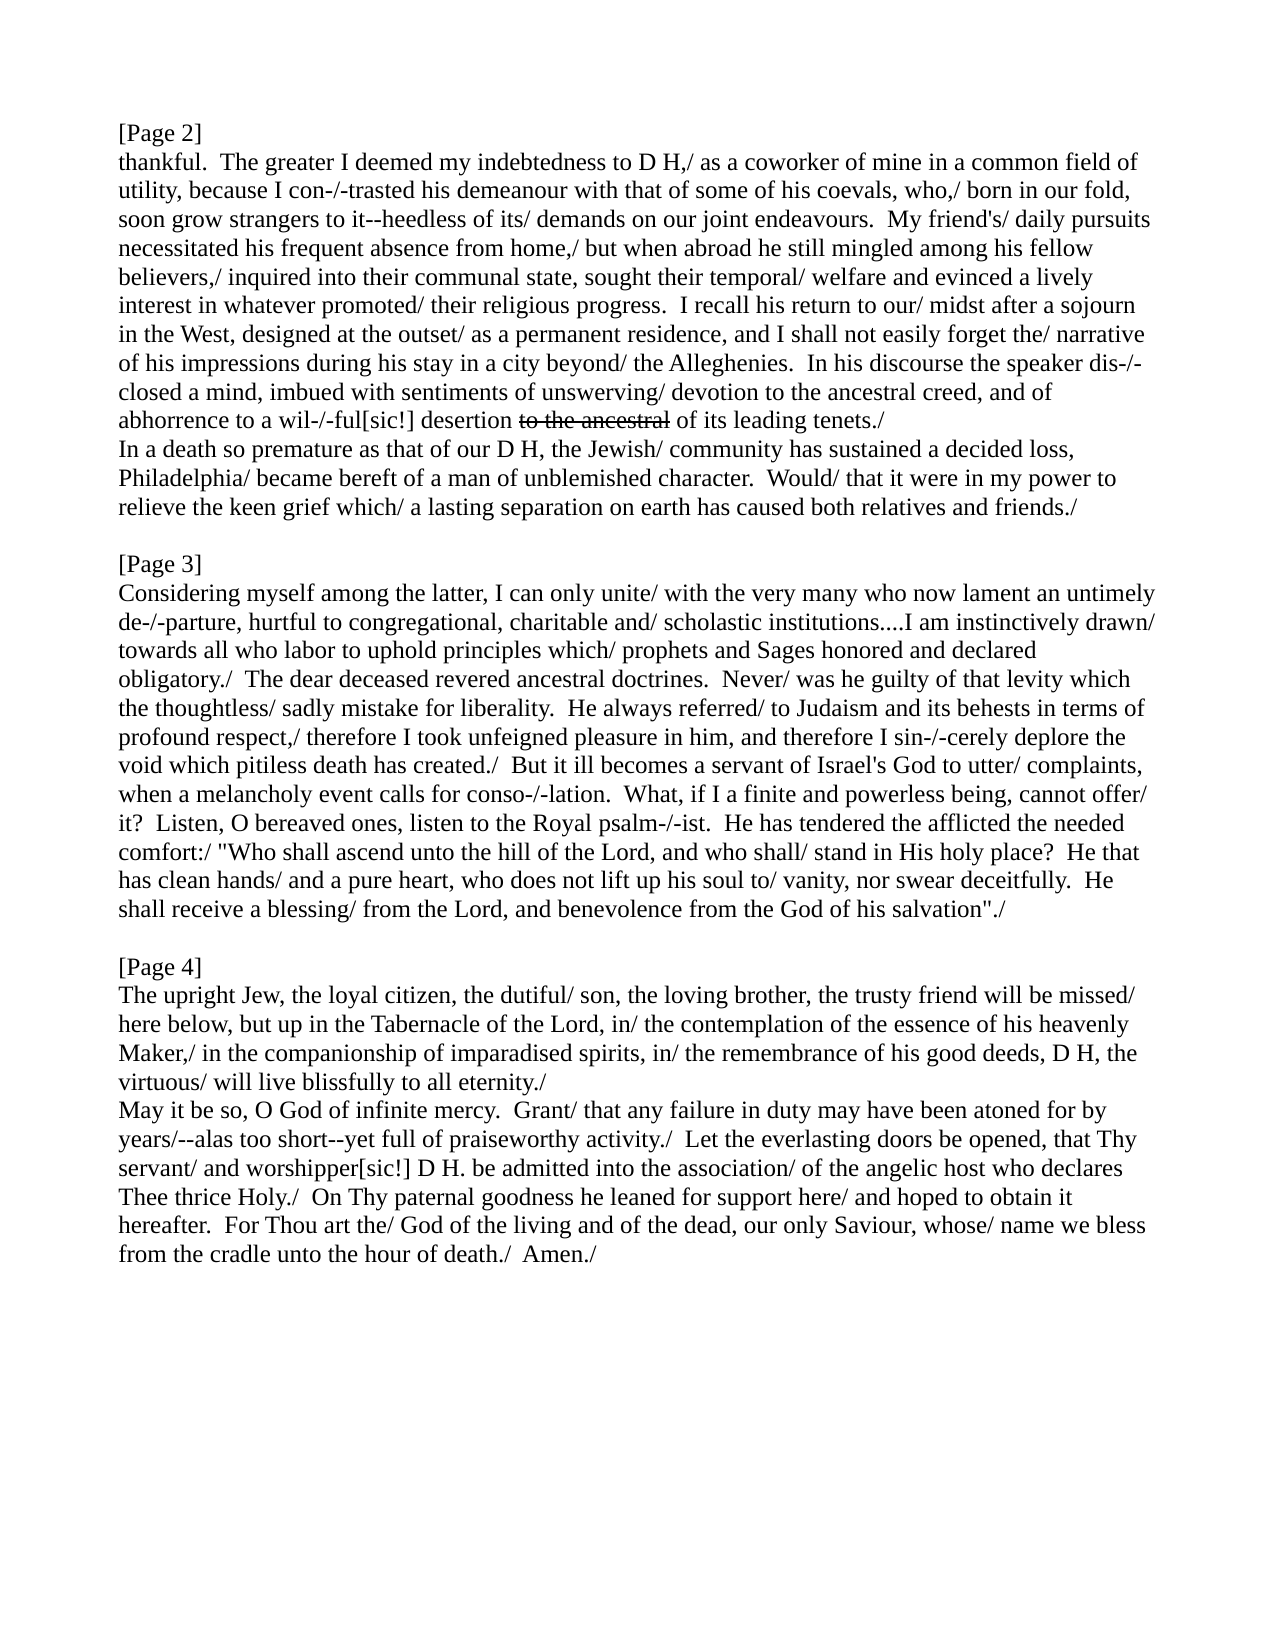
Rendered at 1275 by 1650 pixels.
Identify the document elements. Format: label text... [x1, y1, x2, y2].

text Considering myself among the latter, I can only unite/ with the very many who now lament an untimely de-/-parture, hurtful to congregational, charitable and/ scholastic institutions....I am instinctively drawn/ towards all who labor to uphold principles which/ prophets and Sages honored and declared obligatory./ The dear deceased revered ancestral doctrines. Never/ was he guilty of that levity which the thoughtless/ sadly mistake for liberality. He always referred/ to Judaism and its behests in terms of profound respect,/ therefore I took unfeigned pleasure in him, and therefore I sin-/-cerely deplore the void which pitiless death has created./ But it ill becomes a servant of Israel's God to utter/ complaints, when a melancholy event calls for conso-/-lation. What, if I a finite and powerless being, cannot offer/ it? Listen, O bereaved ones, listen to the Royal psalm-/-ist. He has tendered the afflicted the needed comfort:/ "Who shall ascend unto the hill of the Lord, and who shall/ stand in His holy place? He that has clean hands/ and a pure heart, who does not lift up his soul to/ vanity, nor swear deceitfully. He shall receive a blessing/ from the Lord, and benevolence from the God of his salvation"./ [118, 578, 1157, 923]
text May it be so, O God of infinite mercy. Grant/ that any failure in duty may have been atoned for by years/--alas too short--yet full of praiseworthy activity./ Let the everlasting doors be opened, that Thy servant/ and worshipper[sic!] D H. be admitted into the association/ of the angelic host who declares Thee thrice Holy./ On Thy paternal goodness he leaned for support here/ and hoped to obtain it hereafter. For Thou art the/ God of the living and of the dead, our only Saviour, whose/ name we bless from the cradle unto the hour of death./ Amen./ [118, 1096, 1157, 1268]
text The upright Jew, the loyal citizen, the dutiful/ son, the loving brother, the trusty friend will be missed/ here below, but up in the Tabernacle of the Lord, in/ the contemplation of the essence of his heavenly Maker,/ in the companionship of imparadised spirits, in/ the remembrance of his good deeds, D H, the virtuous/ will live blissfully to all eternity./ [118, 981, 1157, 1096]
text [Page 3] [118, 549, 1157, 578]
text [Page 4] [118, 952, 1157, 981]
text [Page 2] [118, 118, 1157, 147]
text thankful. The greater I deemed my indebtedness to D H,/ as a coworker of mine in a common field of utility, because I con-/-trasted his demeanour with that of some of his coevals, who,/ born in our fold, soon grow strangers to it--heedless of its/ demands on our joint endeavours. My friend's/ daily pursuits necessitated his frequent absence from home,/ but when abroad he still mingled among his fellow believers,/ inquired into their communal state, sought their temporal/ welfare and evinced a lively interest in whatever promoted/ their religious progress. I recall his return to our/ midst after a sojourn in the West, designed at the outset/ as a permanent residence, and I shall not easily forget the/ narrative of his impressions during his stay in a city beyond/ the Alleghenies. In his discourse the speaker dis-/-closed a mind, imbued with sentiments of unswerving/ devotion to the ancestral creed, and of abhorrence to a wil-/-ful[sic!] desertion to the ancestral of its leading tenets./ [118, 147, 1157, 434]
text In a death so premature as that of our D H, the Jewish/ community has sustained a decided loss, Philadelphia/ became bereft of a man of unblemished character. Would/ that it were in my power to relieve the keen grief which/ a lasting separation on earth has caused both relatives and friends./ [118, 434, 1157, 521]
